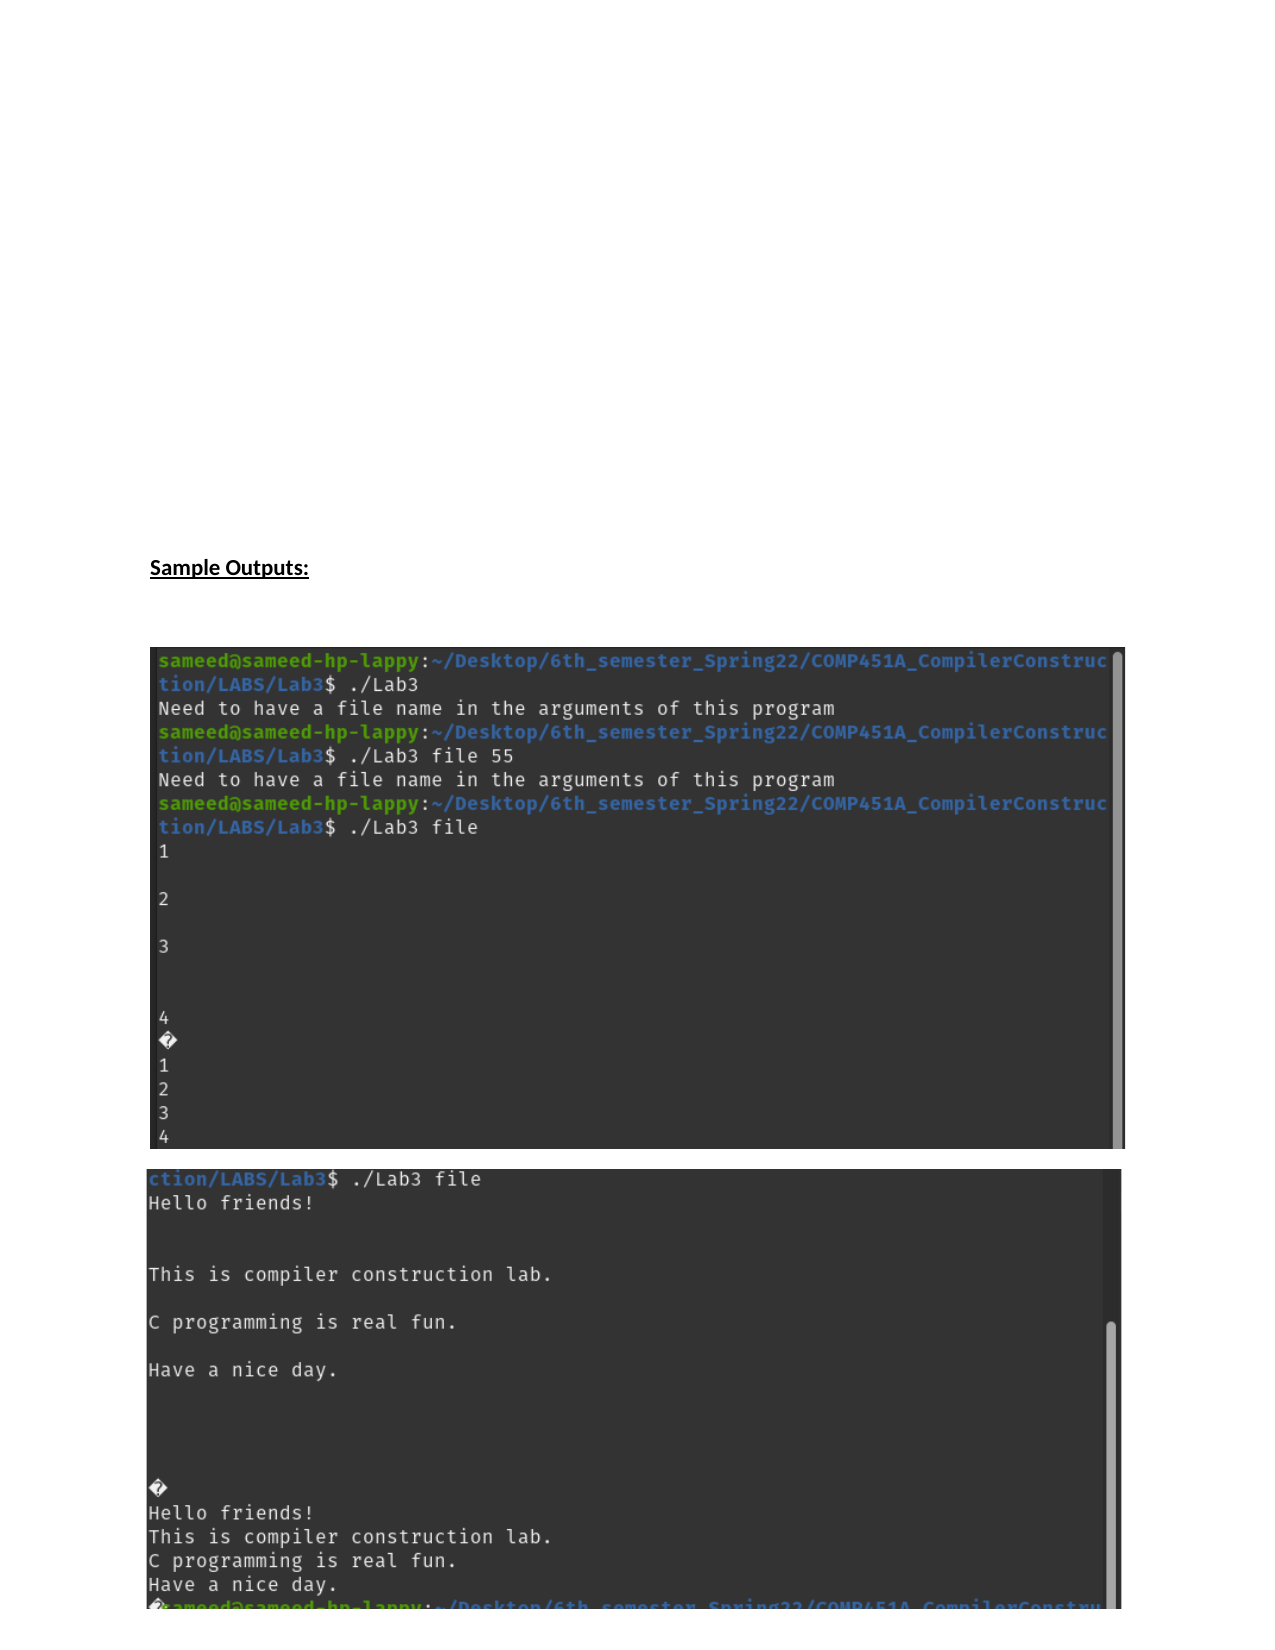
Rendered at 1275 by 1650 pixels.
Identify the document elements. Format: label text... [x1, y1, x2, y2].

picture [146, 1169, 1122, 1609]
text Sample Outputs: [150, 553, 1125, 581]
picture [150, 647, 1125, 1149]
